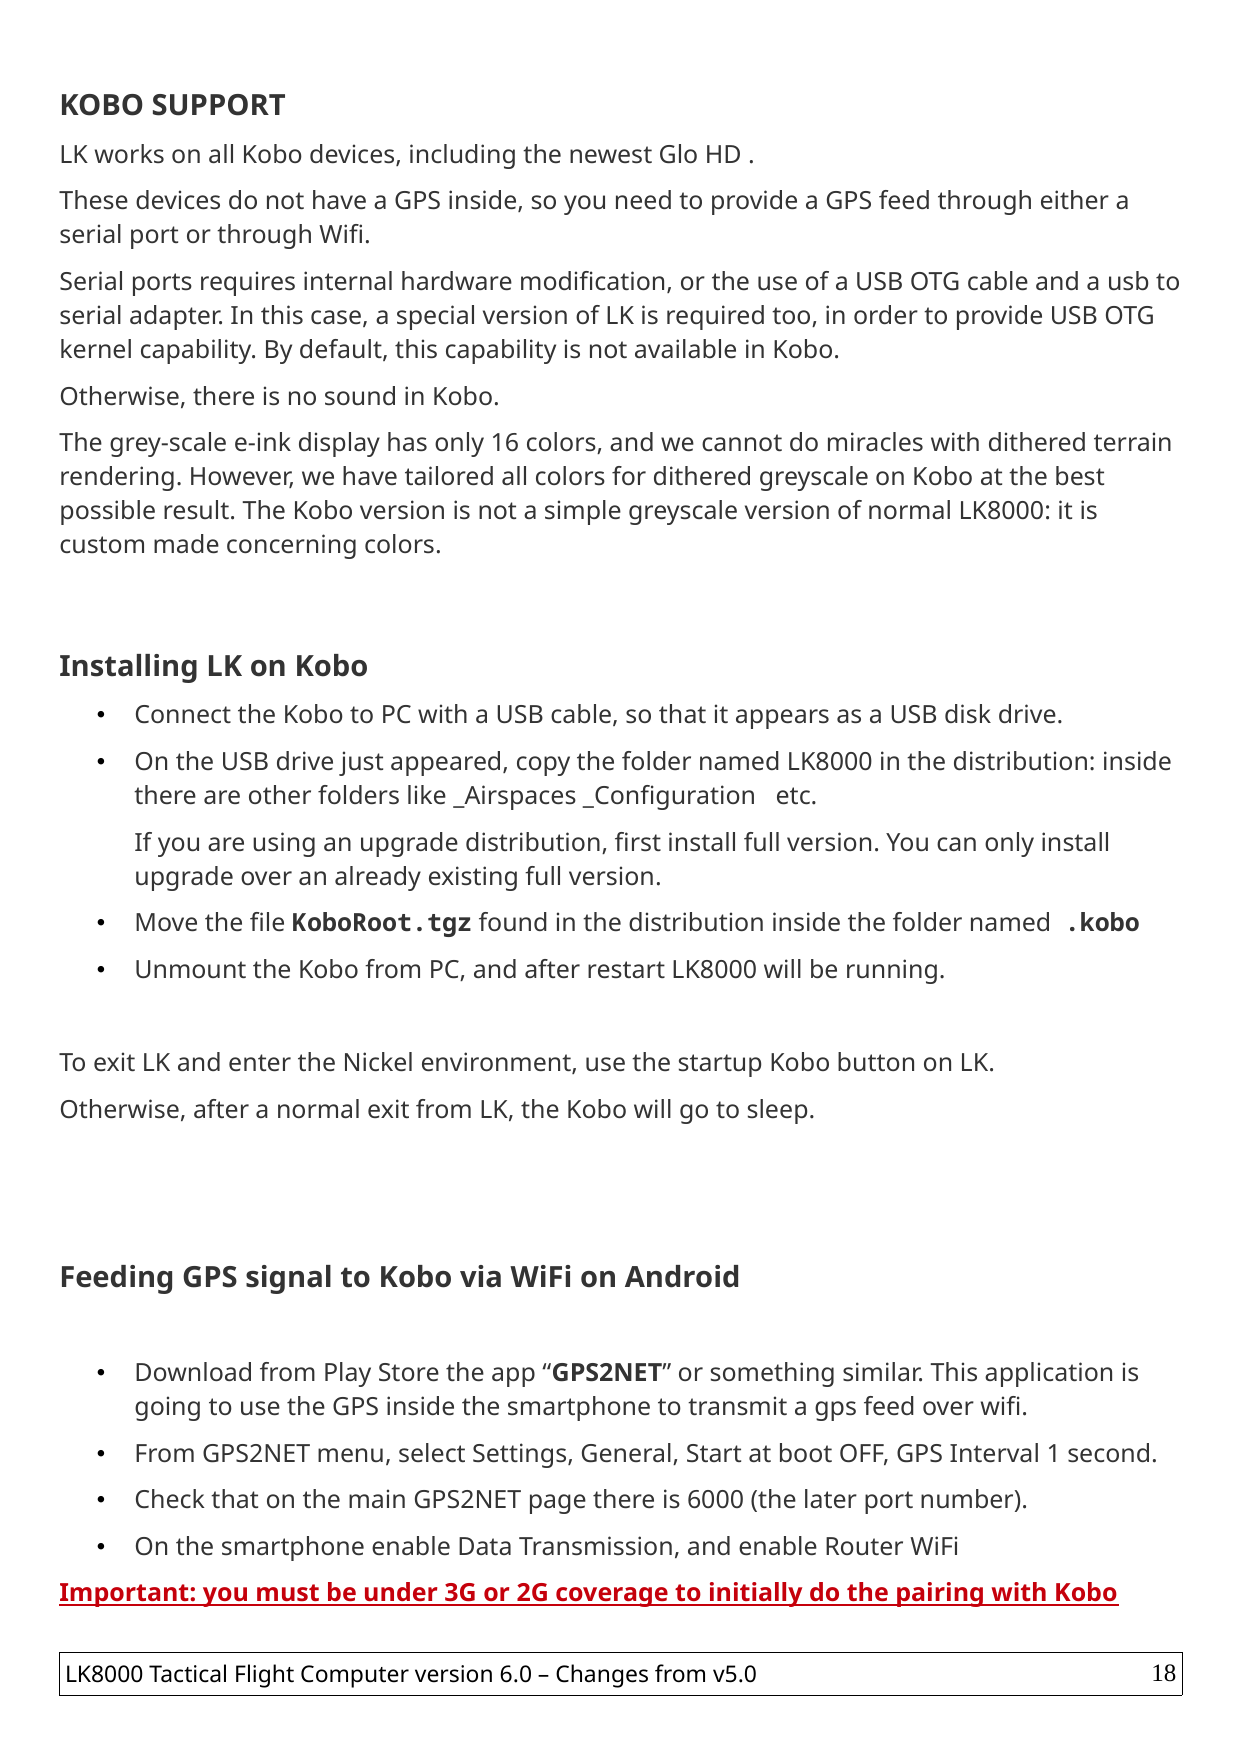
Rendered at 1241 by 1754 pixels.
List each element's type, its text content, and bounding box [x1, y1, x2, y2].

text Otherwise, there is no sound in Kobo. [59, 378, 1181, 412]
list Move the file KoboRoot.tgz found in the distribution inside the folder named .kobo [97, 905, 1181, 939]
subtitle Feeding GPS signal to Kobo via WiFi on Android [59, 1256, 1181, 1296]
list If you are using an upgrade distribution, first install full version. You can only install upgrade over an already existing full version. [97, 824, 1181, 892]
list On the USB drive just appeared, copy the folder named LK8000 in the distribution: inside there are other folders like _Airspaces _Configuration etc. [97, 744, 1181, 812]
text To exit LK and enter the Nickel environment, use the startup Kobo button on LK. [59, 1045, 1181, 1079]
list Connect the Kobo to PC with a USB cable, so that it appears as a USB disk drive. [97, 697, 1181, 731]
text The grey-scale e-ink display has only 16 colors, and we cannot do miracles with dithered terrain rendering. However, we have tailored all colors for dithered greyscale on Kobo at the best possible result. The Kobo version is not a simple greyscale version of normal LK8000: it is custom made concerning colors. [59, 425, 1181, 561]
list Unmount the Kobo from PC, and after restart LK8000 will be running. [97, 952, 1181, 986]
list Check that on the main GPS2NET page there is 6000 (the later port number). [97, 1482, 1181, 1516]
list On the smartphone enable Data Transmission, and enable Router WiFi [97, 1528, 1181, 1562]
text LK works on all Kobo devices, including the newest Glo HD . [59, 136, 1181, 170]
list Download from Play Store the app “GPS2NET” or something similar. This application is going to use the GPS inside the smartphone to transmit a gps feed over wifi. [97, 1355, 1181, 1423]
subtitle Installing LK on Kobo [59, 645, 1181, 685]
list From GPS2NET menu, select Settings, General, Start at boot OFF, GPS Interval 1 second. [97, 1435, 1181, 1469]
text Otherwise, after a normal exit from LK, the Kobo will go to sleep. [59, 1091, 1181, 1125]
text Important: you must be under 3G or 2G coverage to initially do the pairing with Kobo [59, 1575, 1181, 1609]
subtitle KOBO SUPPORT [59, 84, 1181, 124]
text Serial ports requires internal hardware modification, or the use of a USB OTG cable and a usb to serial adapter. In this case, a special version of LK is required too, in order to provide USB OTG kernel capability. By default, this capability is not available in Kobo. [59, 263, 1181, 366]
text These devices do not have a GPS inside, so you need to provide a GPS feed through either a serial port or through Wifi. [59, 183, 1181, 251]
